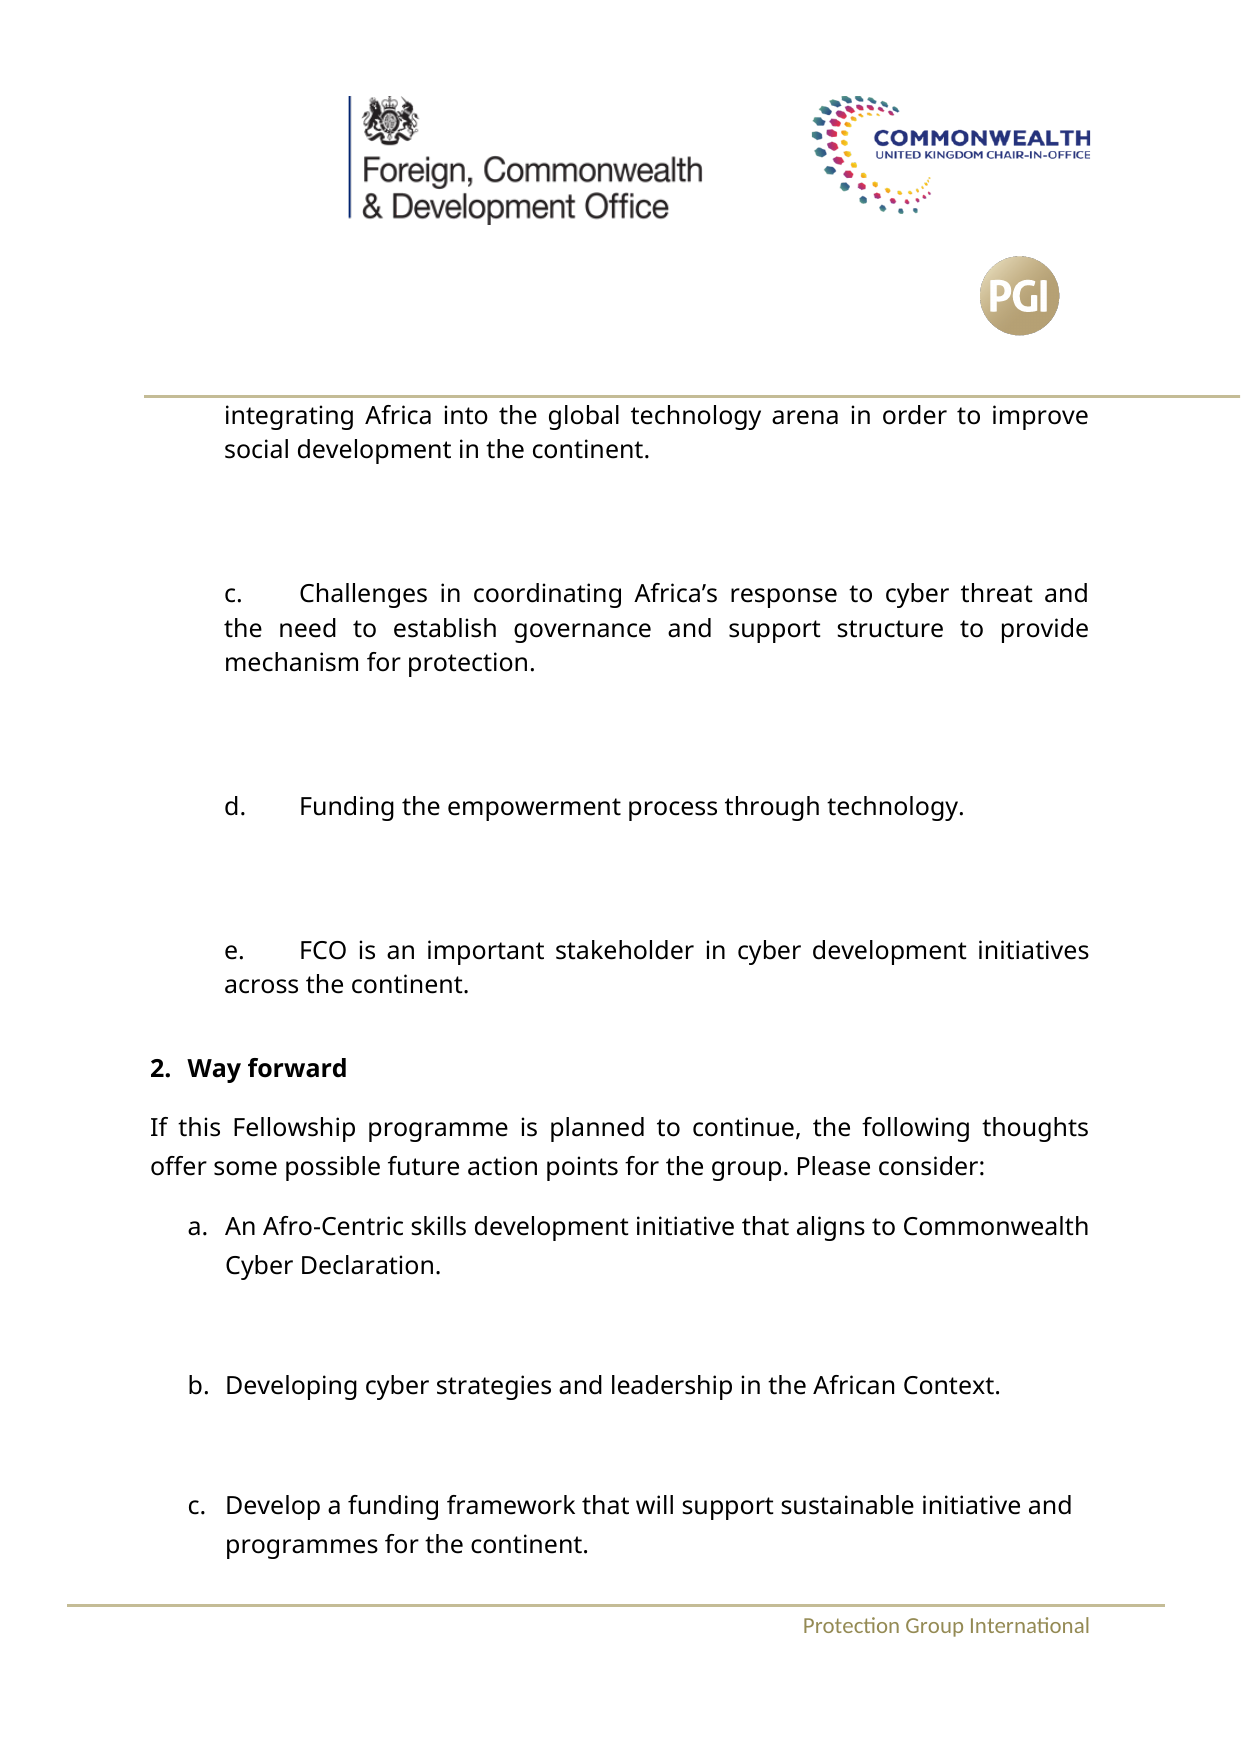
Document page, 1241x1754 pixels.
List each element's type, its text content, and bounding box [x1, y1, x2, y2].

list Funding the empowerment process through technology. [224, 788, 1090, 822]
list FCO is an important stakeholder in cyber development initiatives across the continent. [224, 932, 1090, 1001]
list Develop a funding framework that will support sustainable initiative and programmes for the continent. [187, 1488, 1090, 1561]
list An Afro-Centric skills development initiative that aligns to Commonwealth Cyber Declaration. [187, 1209, 1090, 1282]
list integrating Africa into the global technology arena in order to improve social development in the continent. [224, 398, 1090, 466]
text If this Fellowship programme is planned to continue, the following thoughts offer some possible future action points for the group. Please consider: [150, 1109, 1090, 1183]
list Challenges in coordinating Africa’s response to cyber threat and the need to establish governance and support structure to provide mechanism for protection. [224, 576, 1090, 678]
subtitle Way forward [150, 1051, 1090, 1084]
list Developing cyber strategies and leadership in the African Context. [187, 1368, 1090, 1402]
